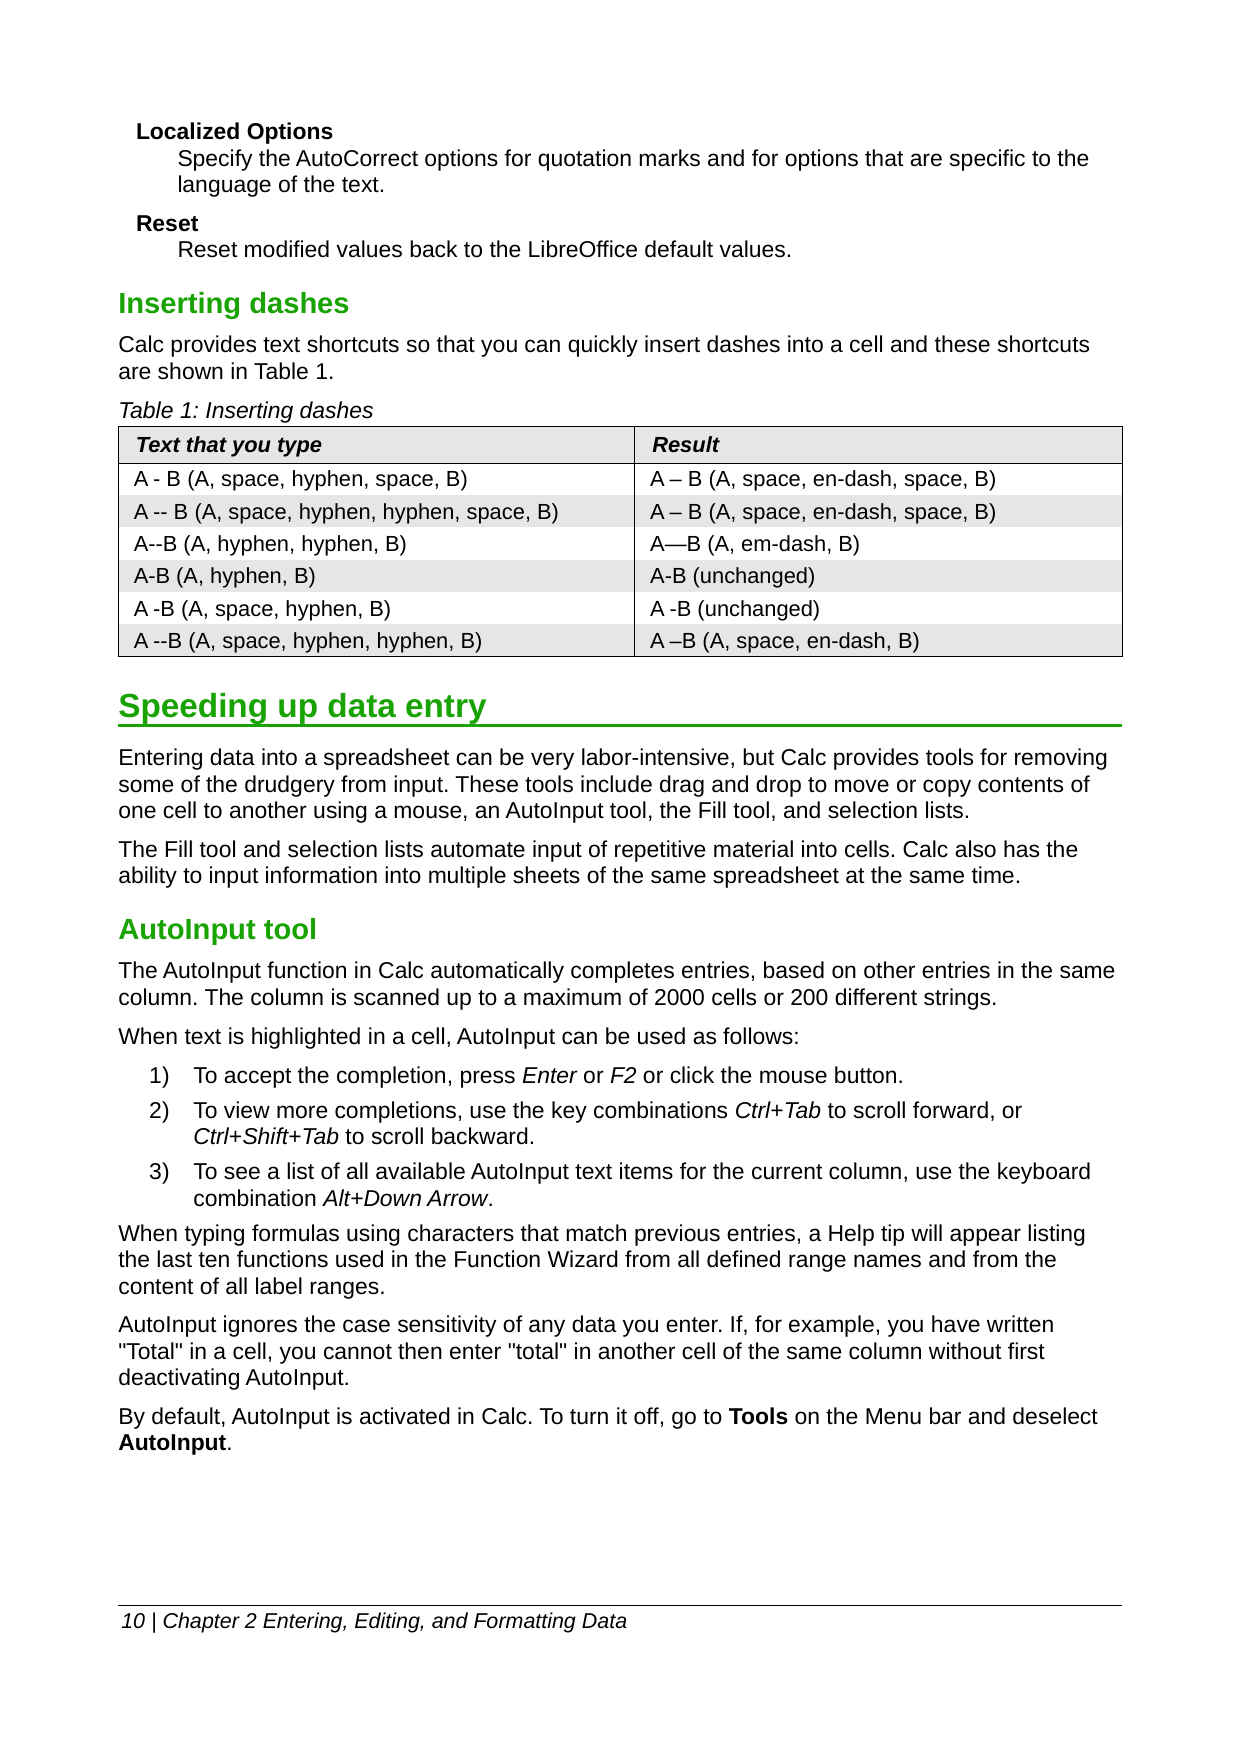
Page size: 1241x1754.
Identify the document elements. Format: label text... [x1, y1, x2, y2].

text Specify the AutoCorrect options for quotation marks and for options that are specific to the language of the text. [177, 144, 1122, 197]
text AutoInput ignores the case sensitivity of any data you enter. If, for example, you have written "Total" in a cell, you cannot then enter "total" in another cell of the same column without first deactivating AutoInput. [118, 1311, 1122, 1391]
text Reset modified values back to the LibreOffice default values. [177, 236, 1122, 262]
subtitle Speeding up data entry [118, 686, 1122, 724]
subtitle Inserting dashes [118, 286, 1122, 319]
text The AutoInput function in Calc automatically completes entries, based on other entries in the same column. The column is scanned up to a maximum of 2000 cells or 200 different strings. [118, 957, 1122, 1010]
table_cell A-B (unchanged) [635, 560, 1122, 592]
text Table 1: Inserting dashes [118, 397, 1122, 423]
table_cell A –B (A, space, en-dash, B) [635, 624, 1122, 656]
table_cell A -B (A, space, hyphen, B) [119, 592, 634, 624]
table_cell A – B (A, space, en-dash, space, B) [635, 464, 1122, 495]
text Calc provides text shortcuts so that you can quickly insert dashes into a cell and these shortcuts are shown in Table 1. [118, 331, 1122, 384]
table_cell A--B (A, hyphen, hyphen, B) [119, 527, 634, 559]
list To accept the completion, press Enter or F2 or click the mouse button. [169, 1062, 1122, 1088]
table_cell A -B (unchanged) [635, 592, 1122, 624]
table_cell A -- B (A, space, hyphen, hyphen, space, B) [119, 495, 634, 527]
table_header Result [635, 427, 1122, 463]
table_cell A - B (A, space, hyphen, space, B) [119, 464, 634, 495]
text Localized Options [136, 118, 1122, 144]
list To see a list of all available AutoInput text items for the current column, use the keyboard combination Alt+Down Arrow. [169, 1158, 1122, 1211]
table_cell A—B (A, em-dash, B) [635, 527, 1122, 559]
list To view more completions, use the key combinations Ctrl+Tab to scroll forward, or Ctrl+Shift+Tab to scroll backward. [169, 1097, 1122, 1149]
subtitle AutoInput tool [118, 912, 1122, 946]
table_header Text that you type [119, 427, 634, 463]
text By default, AutoInput is activated in Calc. To turn it off, go to Tools on the Menu bar and deselect AutoInput. [118, 1403, 1122, 1456]
text When text is highlighted in a cell, AutoInput can be used as follows: [118, 1023, 1122, 1049]
table_cell A --B (A, space, hyphen, hyphen, B) [119, 624, 634, 656]
text Reset [136, 210, 1122, 236]
text The Fill tool and selection lists automate input of repetitive material into cells. Calc also has the ability to input information into multiple sheets of the same spreadsheet at the same time. [118, 836, 1122, 888]
table_cell A – B (A, space, en-dash, space, B) [635, 495, 1122, 527]
text When typing formulas using characters that match previous entries, a Help tip will appear listing the last ten functions used in the Function Wizard from all defined range names and from the content of all label ranges. [118, 1220, 1122, 1299]
table_cell A-B (A, hyphen, B) [119, 560, 634, 592]
text Entering data into a spreadsheet can be very labor-intensive, but Calc provides tools for removing some of the drudgery from input. These tools include drag and drop to move or copy contents of one cell to another using a mouse, an AutoInput tool, the Fill tool, and selection lists. [118, 744, 1122, 823]
